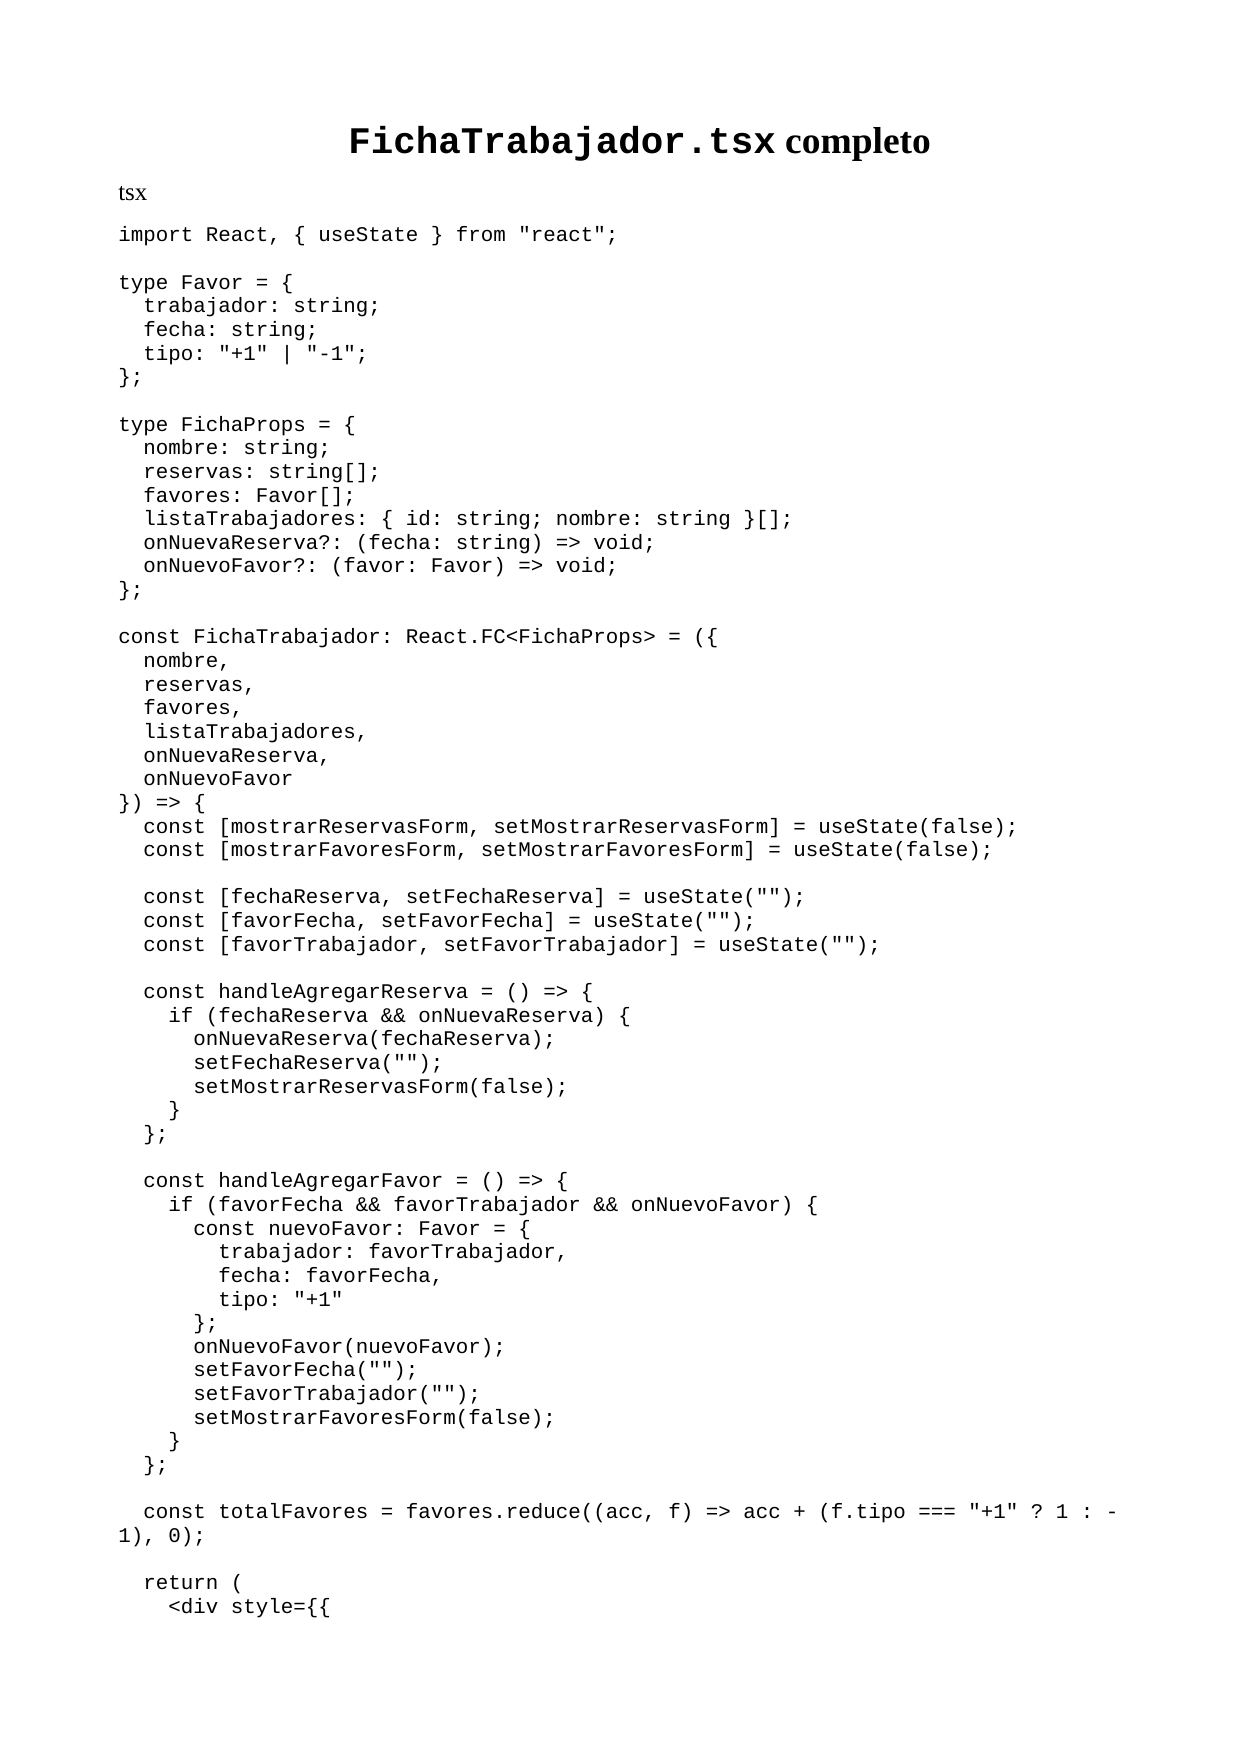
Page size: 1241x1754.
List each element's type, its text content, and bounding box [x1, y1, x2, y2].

text fecha: favorFecha, [118, 1265, 1122, 1288]
text }; [118, 1123, 1122, 1147]
text setFavorTrabajador(""); [118, 1383, 1122, 1407]
text } [118, 1099, 1122, 1123]
text import React, { useState } from "react"; [118, 224, 1122, 248]
text reservas: string[]; [118, 461, 1122, 484]
text reservas, [118, 674, 1122, 697]
text <div style={{ [118, 1596, 1122, 1619]
text } [118, 1430, 1122, 1454]
text trabajador: string; [118, 295, 1122, 319]
text }; [118, 579, 1122, 603]
text const [favorTrabajador, setFavorTrabajador] = useState(""); [118, 934, 1122, 957]
text const totalFavores = favores.reduce((acc, f) => acc + (f.tipo === "+1" ? 1 : -1), 0); [118, 1501, 1122, 1549]
text if (favorFecha && favorTrabajador && onNuevoFavor) { [118, 1194, 1122, 1218]
text favores: Favor[]; [118, 484, 1122, 508]
text const [mostrarFavoresForm, setMostrarFavoresForm] = useState(false); [118, 839, 1122, 863]
text return ( [118, 1572, 1122, 1596]
text onNuevaReserva(fechaReserva); [118, 1028, 1122, 1052]
text }) => { [118, 792, 1122, 816]
text trabajador: favorTrabajador, [118, 1241, 1122, 1265]
text nombre: string; [118, 437, 1122, 461]
text type FichaProps = { [118, 414, 1122, 437]
text onNuevaReserva, [118, 745, 1122, 768]
text tipo: "+1" [118, 1288, 1122, 1312]
text onNuevaReserva?: (fecha: string) => void; [118, 532, 1122, 556]
text const [fechaReserva, setFechaReserva] = useState(""); [118, 887, 1122, 910]
text onNuevoFavor [118, 768, 1122, 792]
text tipo: "+1" | "-1"; [118, 343, 1122, 366]
text }; [118, 366, 1122, 390]
text setMostrarReservasForm(false); [118, 1076, 1122, 1099]
text favores, [118, 697, 1122, 721]
text }; [118, 1312, 1122, 1336]
text setMostrarFavoresForm(false); [118, 1407, 1122, 1430]
text const FichaTrabajador: React.FC<FichaProps> = ({ [118, 626, 1122, 650]
text setFechaReserva(""); [118, 1052, 1122, 1076]
text const [favorFecha, setFavorFecha] = useState(""); [118, 910, 1122, 934]
text listaTrabajadores, [118, 721, 1122, 745]
text const [mostrarReservasForm, setMostrarReservasForm] = useState(false); [118, 816, 1122, 839]
text const handleAgregarFavor = () => { [118, 1170, 1122, 1194]
text type Favor = { [118, 272, 1122, 295]
text if (fechaReserva && onNuevaReserva) { [118, 1005, 1122, 1028]
text }; [118, 1454, 1122, 1478]
text listaTrabajadores: { id: string; nombre: string }[]; [118, 508, 1122, 532]
text tsx [118, 177, 1122, 206]
text onNuevoFavor?: (favor: Favor) => void; [118, 556, 1122, 579]
text nombre, [118, 650, 1122, 674]
text onNuevoFavor(nuevoFavor); [118, 1336, 1122, 1359]
text fecha: string; [118, 319, 1122, 343]
subtitle 🧩 FichaTrabajador.tsx completo [118, 118, 1122, 164]
text setFavorFecha(""); [118, 1359, 1122, 1383]
text const nuevoFavor: Favor = { [118, 1218, 1122, 1241]
text const handleAgregarReserva = () => { [118, 981, 1122, 1005]
